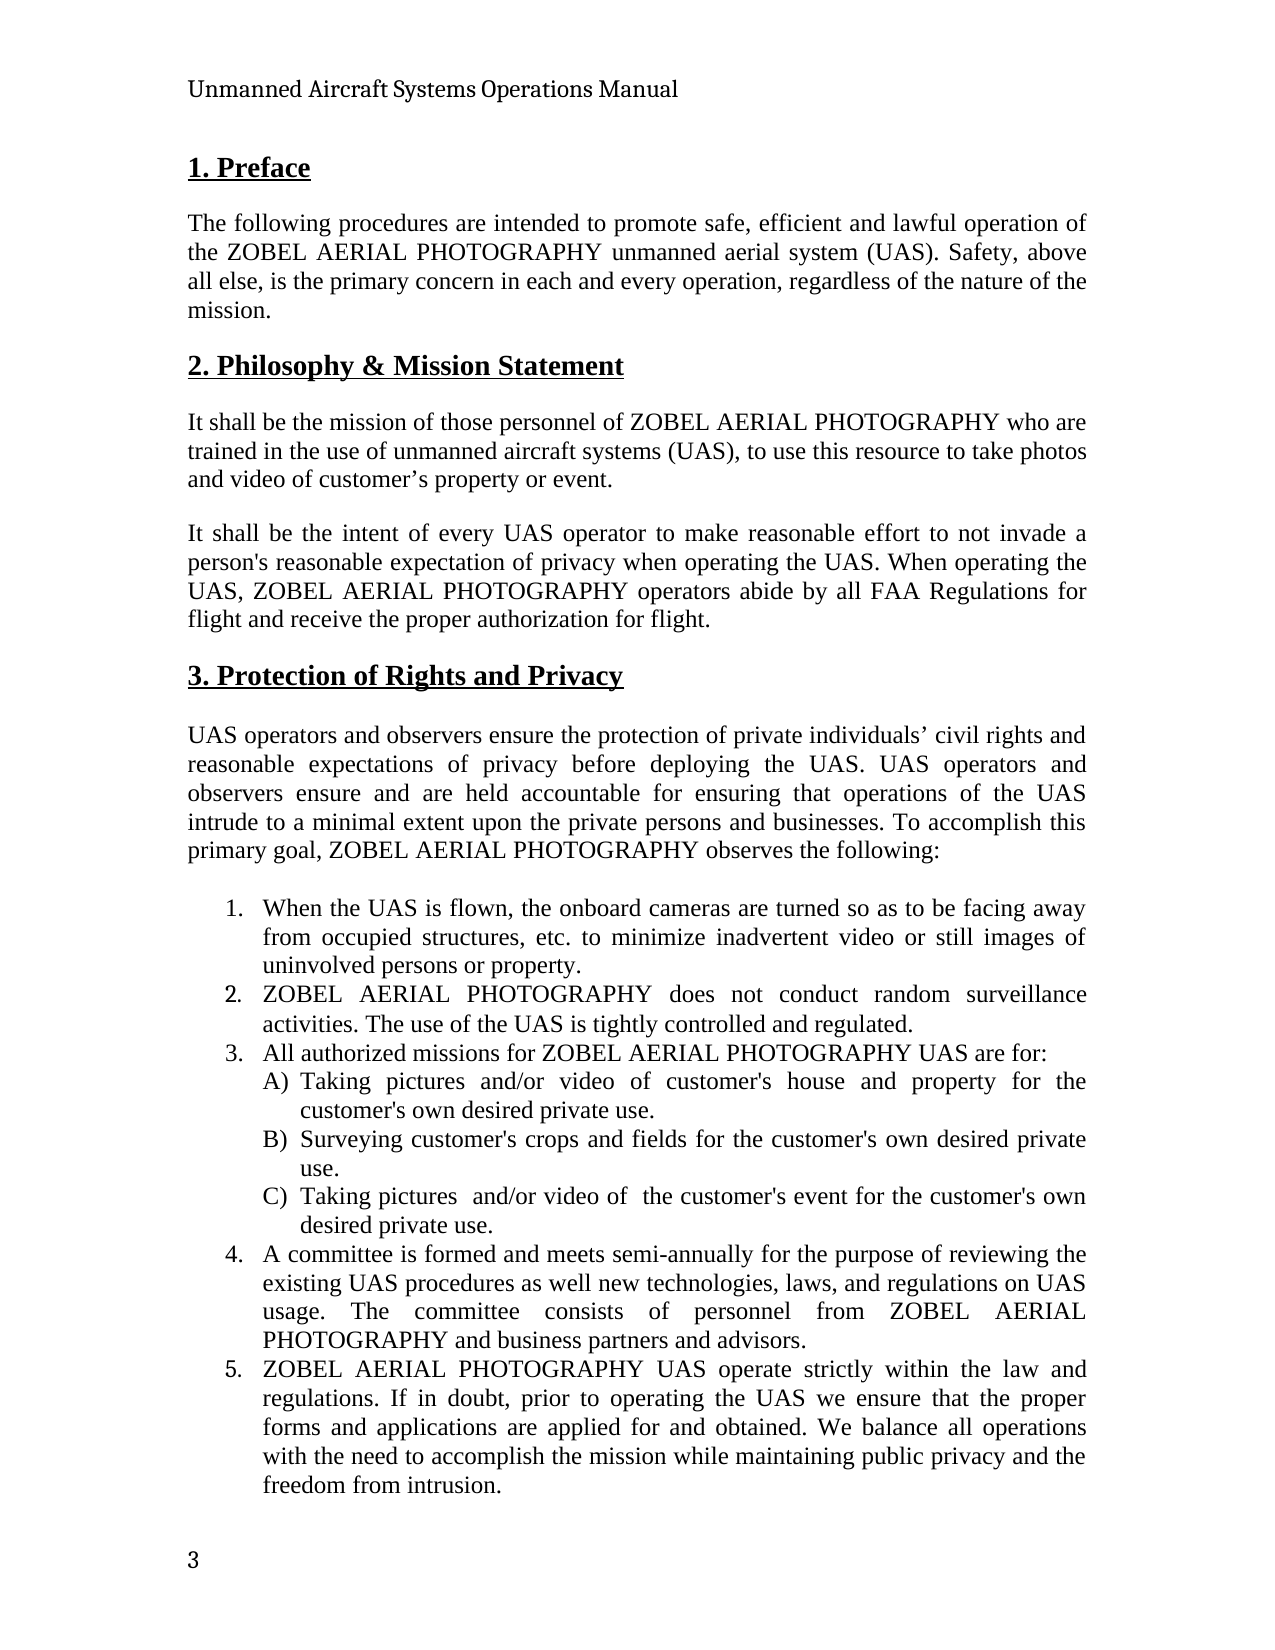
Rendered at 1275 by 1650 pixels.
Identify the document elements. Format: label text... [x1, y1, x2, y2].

text 2. Philosophy & Mission Statement [187, 348, 1087, 382]
list ZOBEL AERIAL PHOTOGRAPHY does not conduct random surveillance activities. The use of the UAS is tightly controlled and regulated. [225, 979, 1087, 1038]
list All authorized missions for ZOBEL AERIAL PHOTOGRAPHY UAS are for: [225, 1038, 1087, 1066]
text UAS operators and observers ensure the protection of private individuals’ civil rights and reasonable expectations of privacy before deploying the UAS. UAS operators and observers ensure and are held accountable for ensuring that operations of the UAS intrude to a minimal extent upon the private persons and businesses. To accomplish this primary goal, ZOBEL AERIAL PHOTOGRAPHY observes the following: [187, 721, 1087, 864]
list Taking pictures and/or video of the customer's event for the customer's own desired private use. [262, 1181, 1087, 1239]
text 3. Protection of Rights and Privacy [187, 658, 1087, 692]
list Surveying customer's crops and fields for the customer's own desired private use. [262, 1124, 1087, 1181]
list ZOBEL AERIAL PHOTOGRAPHY UAS operate strictly within the law and regulations. If in doubt, prior to operating the UAS we ensure that the proper forms and applications are applied for and obtained. We balance all operations with the need to accomplish the mission while maintaining public privacy and the freedom from intrusion. [225, 1354, 1087, 1498]
text It shall be the mission of those personnel of ZOBEL AERIAL PHOTOGRAPHY who are trained in the use of unmanned aircraft systems (UAS), to use this resource to take photos and video of customer’s property or event. [187, 407, 1087, 493]
text The following procedures are intended to promote safe, efficient and lawful operation of the ZOBEL AERIAL PHOTOGRAPHY unmanned aerial system (UAS). Safety, above all else, is the primary concern in each and every operation, regardless of the nature of the mission. [187, 208, 1087, 323]
list When the UAS is flown, the onboard cameras are turned so as to be facing away from occupied structures, etc. to minimize inadvertent video or still images of uninvolved persons or property. [225, 893, 1087, 979]
text 1. Preface [187, 150, 1087, 183]
list A committee is formed and meets semi-annually for the purpose of reviewing the existing UAS procedures as well new technologies, laws, and regulations on UAS usage. The committee consists of personnel from ZOBEL AERIAL PHOTOGRAPHY and business partners and advisors. [225, 1239, 1087, 1354]
list Taking pictures and/or video of customer's house and property for the customer's own desired private use. [262, 1066, 1087, 1124]
text It shall be the intent of every UAS operator to make reasonable effort to not invade a person's reasonable expectation of privacy when operating the UAS. When operating the UAS, ZOBEL AERIAL PHOTOGRAPHY operators abide by all FAA Regulations for flight and receive the proper authorization for flight. [187, 518, 1087, 633]
